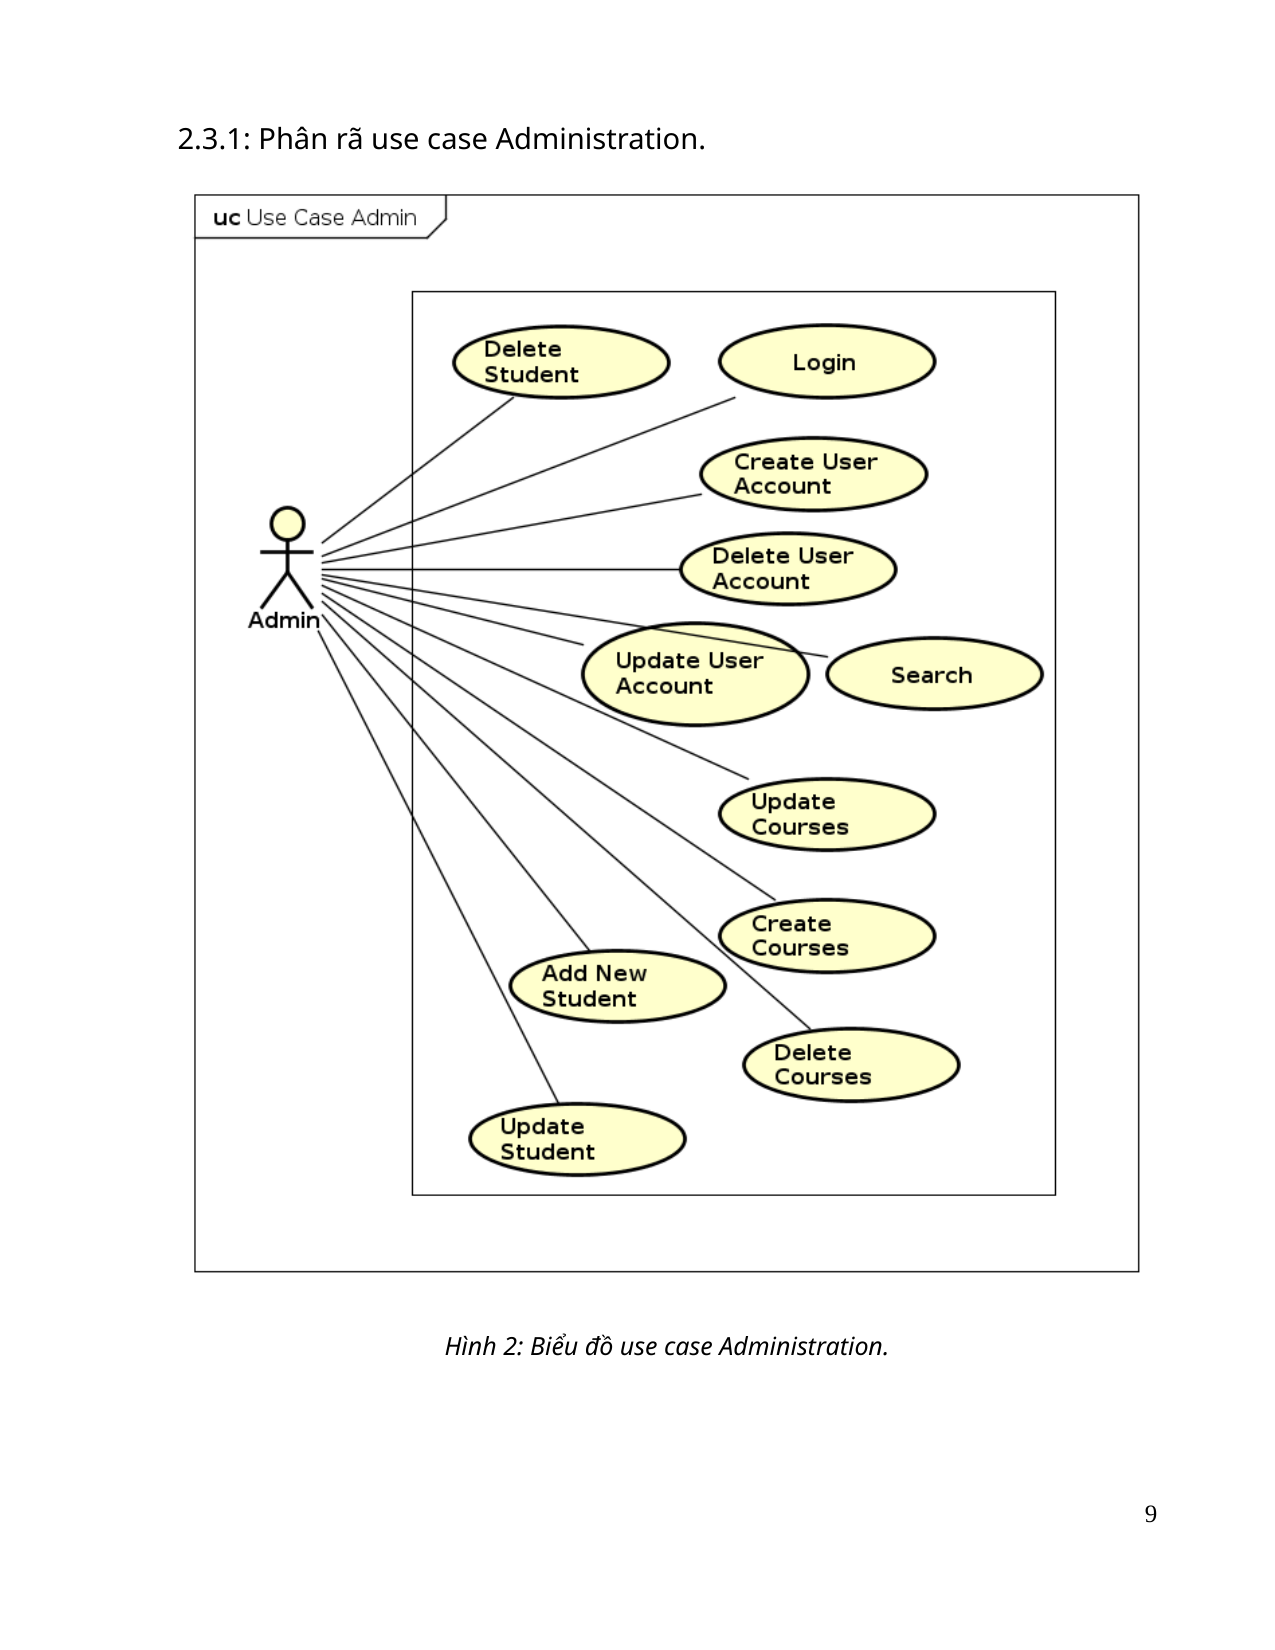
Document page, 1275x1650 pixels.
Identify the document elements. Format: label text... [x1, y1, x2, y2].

subtitle 2.3.1: Phân rã use case Administration. [177, 118, 1157, 158]
picture [177, 177, 1157, 1290]
text Hình 2: Biểu đồ use case Administration. [177, 1290, 1157, 1363]
